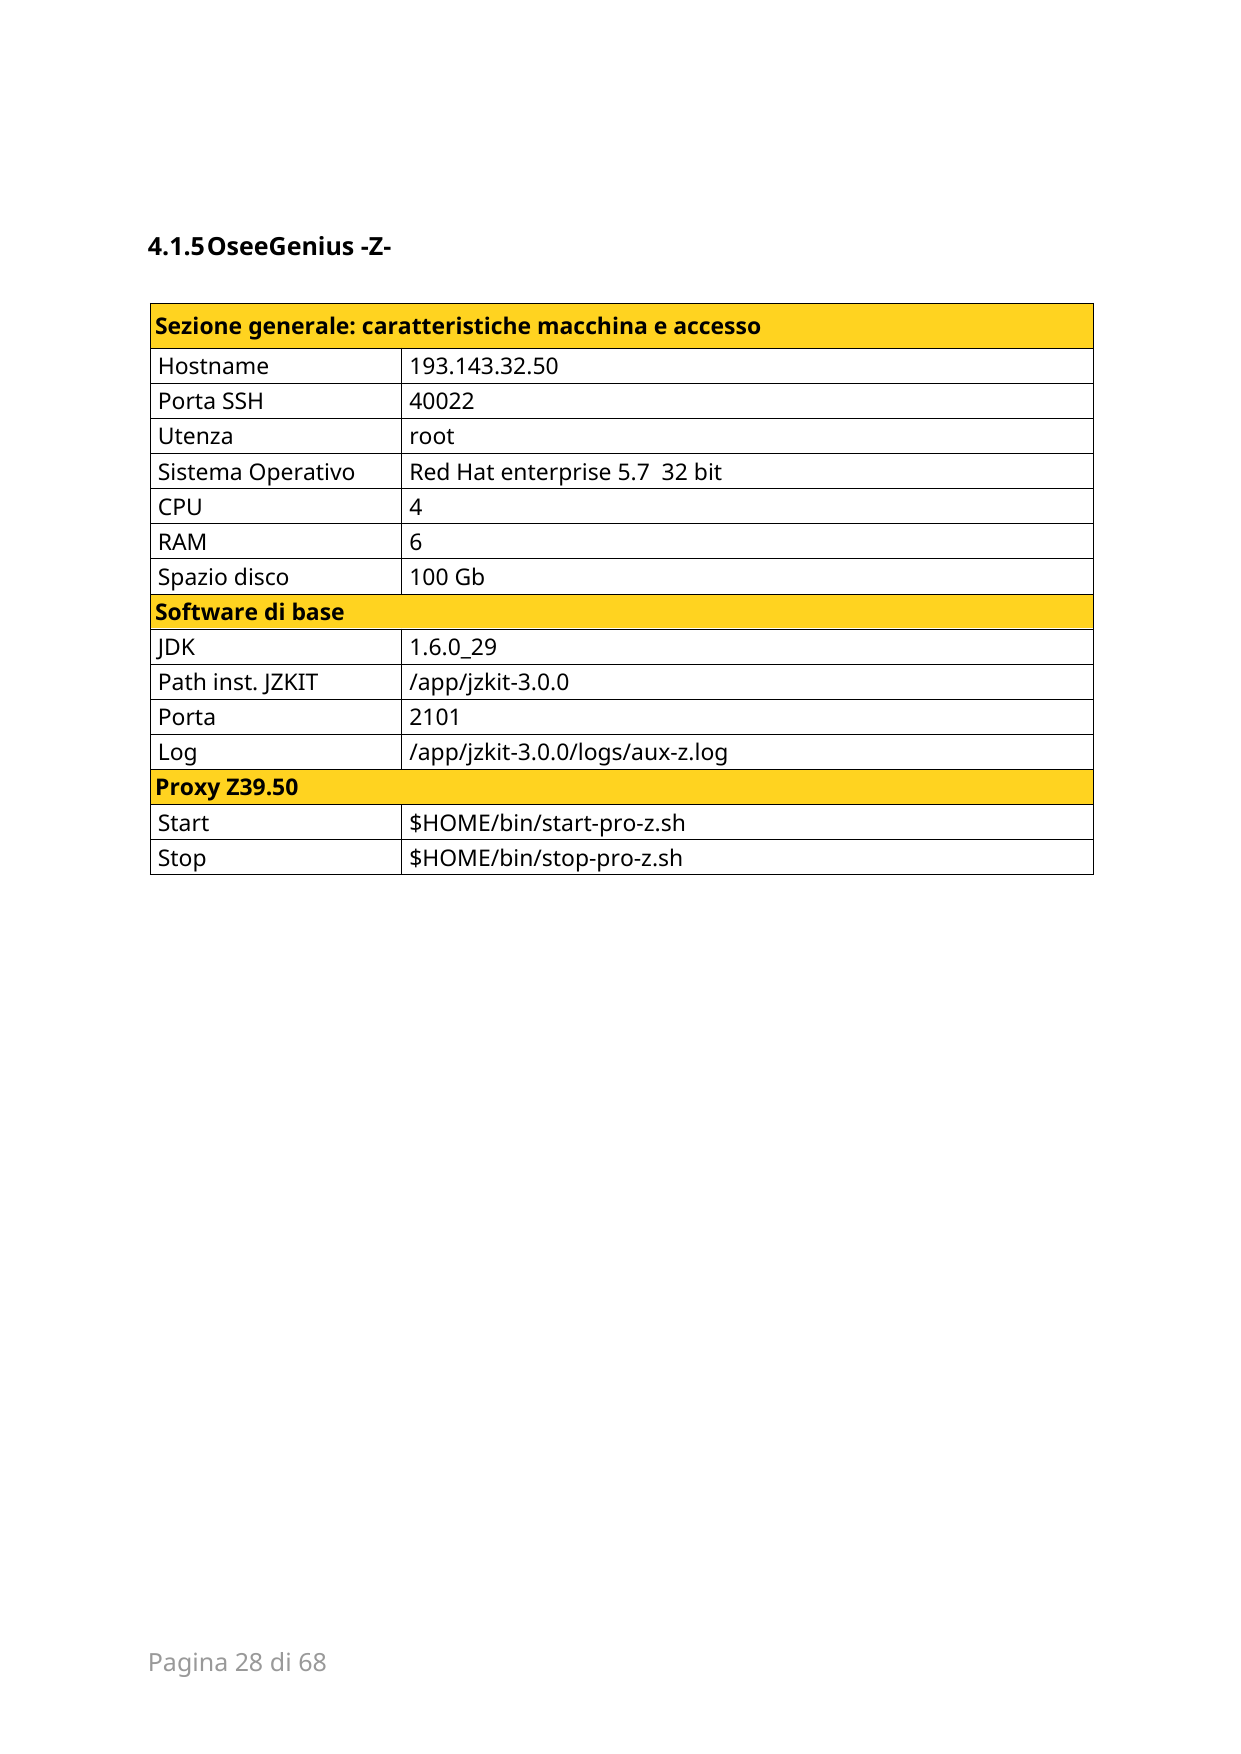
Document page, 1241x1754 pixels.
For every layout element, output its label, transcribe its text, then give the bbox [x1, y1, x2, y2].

table_cell Proxy Z39.50 [151, 770, 1093, 804]
table_cell /app/jzkit-3.0.0/logs/aux-z.log [402, 735, 1093, 769]
table_cell RAM [151, 524, 401, 558]
table_cell Utenza [151, 419, 401, 453]
table_header Sezione generale: caratteristiche macchina e accesso [151, 304, 1093, 348]
table_cell Start [151, 805, 401, 839]
table_cell 6 [402, 524, 1093, 558]
table_cell /app/jzkit-3.0.0 [402, 665, 1093, 699]
table_cell Porta [151, 700, 401, 734]
table_cell 40022 [402, 384, 1093, 418]
table_cell Hostname [151, 349, 401, 383]
table_cell 1.6.0_29 [402, 630, 1093, 664]
table_cell 2101 [402, 700, 1093, 734]
table_cell CPU [151, 489, 401, 523]
table_cell 193.143.32.50 [402, 349, 1093, 383]
table_cell Log [151, 735, 401, 769]
table_cell $HOME/bin/stop-pro-z.sh [402, 840, 1093, 874]
table_cell 4 [402, 489, 1093, 523]
table_cell root [402, 419, 1093, 453]
table_cell Porta SSH [151, 384, 401, 418]
table_cell Spazio disco [151, 559, 401, 593]
subtitle OseeGenius -Z- [148, 228, 1093, 263]
table_cell Path inst. JZKIT [151, 665, 401, 699]
table_cell 100 Gb [402, 559, 1093, 593]
table_cell Software di base [151, 595, 1093, 628]
table_cell Red Hat enterprise 5.7 32 bit [402, 454, 1093, 488]
table_cell $HOME/bin/start-pro-z.sh [402, 805, 1093, 839]
table_cell Sistema Operativo [151, 454, 401, 488]
table_cell Stop [151, 840, 401, 874]
table_cell JDK [151, 630, 401, 664]
